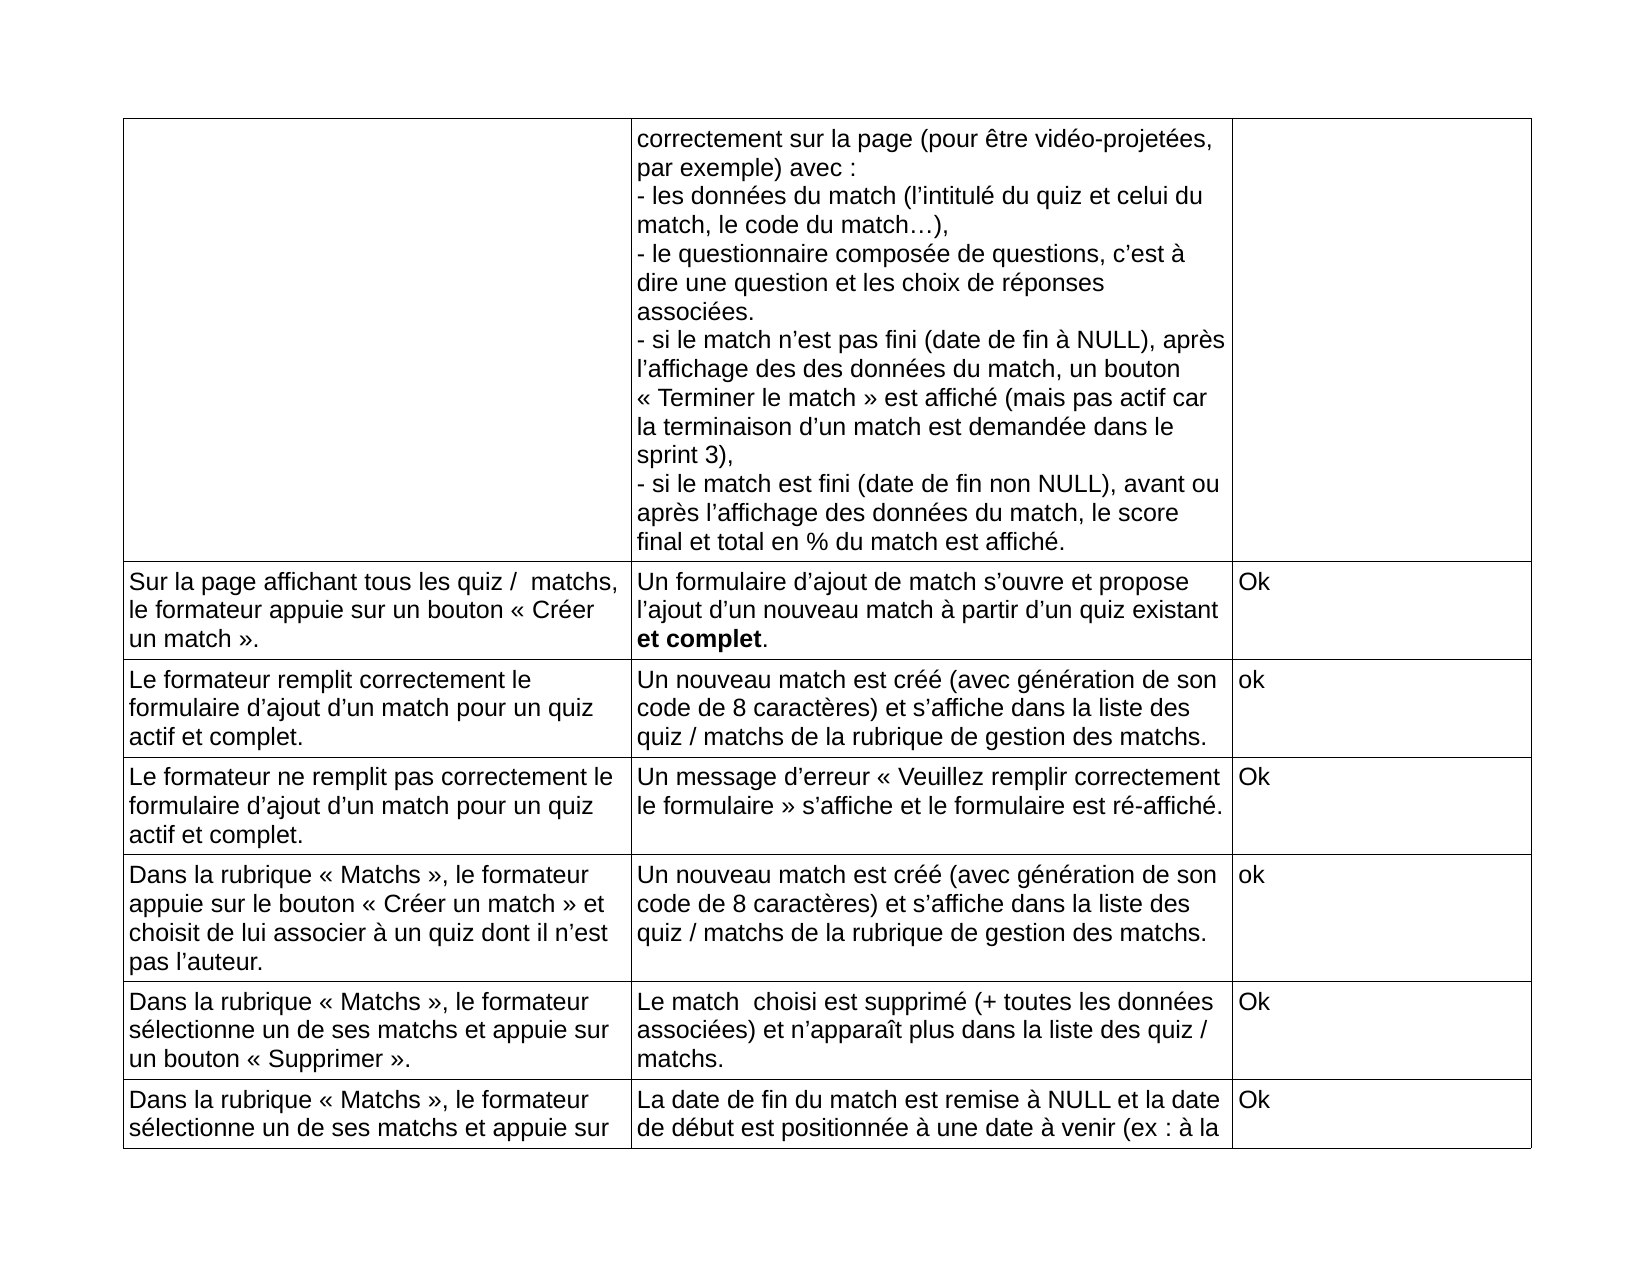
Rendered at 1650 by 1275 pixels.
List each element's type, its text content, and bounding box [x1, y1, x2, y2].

table_cell Ok [1233, 758, 1531, 854]
table_cell Dans la rubrique « Matchs », le formateur appuie sur le bouton « Créer un match » et choisit de lui associer à un quiz dont il n’est pas l’auteur. [124, 855, 631, 981]
table_cell Dans la rubrique « Matchs », le formateur sélectionne un de ses matchs et appuie sur [124, 1080, 631, 1148]
table_cell Le formateur remplit correctement le formulaire d’ajout d’un match pour un quiz actif et complet. [124, 660, 631, 757]
table_cell ok [1233, 660, 1531, 757]
table_cell Le formateur ne remplit pas correctement le formulaire d’ajout d’un match pour un quiz actif et complet. [124, 758, 631, 854]
table_cell Un message d’erreur « Veuillez remplir correctement le formulaire » s’affiche et le formulaire est ré-affiché. [632, 758, 1232, 854]
table_cell Dans la rubrique « Matchs », le formateur sélectionne un de ses matchs et appuie sur un bouton « Supprimer ». [124, 982, 631, 1079]
table_cell Un nouveau match est créé (avec génération de son code de 8 caractères) et s’affiche dans la liste des quiz / matchs de la rubrique de gestion des matchs. [632, 855, 1232, 981]
table_cell correctement sur la page (pour être vidéo-projetées, par exemple) avec : - les données du match (l’intitulé du quiz et celui du match, le code du match…), - le questionnaire composée de questions, c’est à dire une question et les choix de réponses associées. - si le match n’est pas fini (date de fin à NULL), après l’affichage des des données du match, un bouton « Terminer le match » est affiché (mais pas actif car la terminaison d’un match est demandée dans le sprint 3), - si le match est fini (date de fin non NULL), avant ou après l’affichage des données du match, le score final et total en % du match est affiché. [632, 119, 1232, 561]
table_cell Ok [1233, 982, 1531, 1079]
table_cell Un nouveau match est créé (avec génération de son code de 8 caractères) et s’affiche dans la liste des quiz / matchs de la rubrique de gestion des matchs. [632, 660, 1232, 757]
table_cell Ok [1233, 1080, 1531, 1148]
table_cell La date de fin du match est remise à NULL et la date de début est positionnée à une date à venir (ex : à la [632, 1080, 1232, 1148]
table_cell Un formulaire d’ajout de match s’ouvre et propose l’ajout d’un nouveau match à partir d’un quiz existant et complet. [632, 562, 1232, 659]
table_cell Le match choisi est supprimé (+ toutes les données associées) et n’apparaît plus dans la liste des quiz / matchs. [632, 982, 1232, 1079]
table_cell [124, 119, 631, 561]
table_cell [1233, 119, 1531, 561]
table_cell ok [1233, 855, 1531, 981]
table_cell Sur la page affichant tous les quiz / matchs, le formateur appuie sur un bouton « Créer un match ». [124, 562, 631, 659]
table_cell Ok [1233, 562, 1531, 659]
